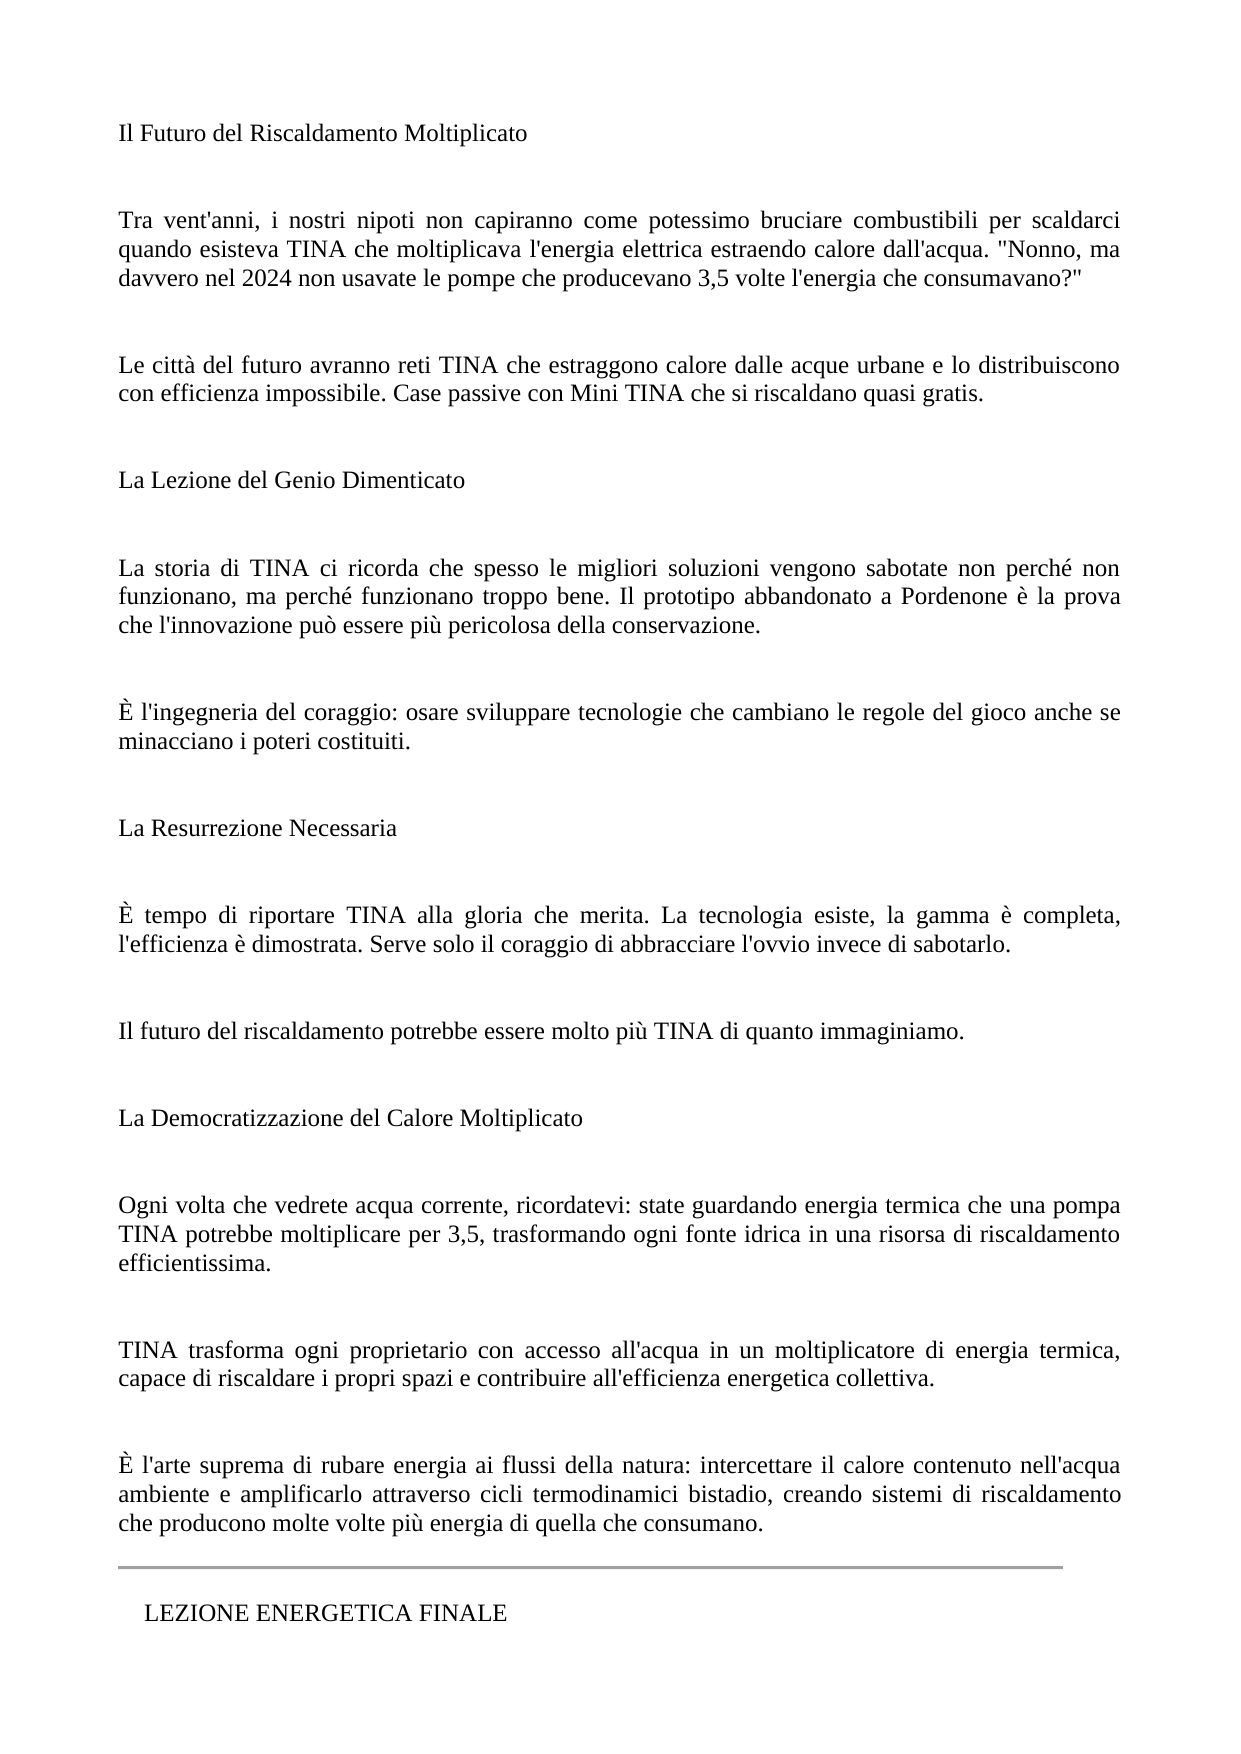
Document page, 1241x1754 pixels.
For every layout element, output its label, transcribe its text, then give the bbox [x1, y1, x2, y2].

subtitle La Resurrezione Necessaria [118, 813, 1122, 842]
text È l'arte suprema di rubare energia ai flussi della natura: intercettare il calore contenuto nell'acqua ambiente e amplificarlo attraverso cicli termodinamici bistadio, creando sistemi di riscaldamento che producono molte volte più energia di quella che consumano. [118, 1451, 1122, 1537]
subtitle 🎯 LEZIONE ENERGETICA FINALE [118, 1598, 1122, 1627]
text La storia di TINA ci ricorda che spesso le migliori soluzioni vengono sabotate non perché non funzionano, ma perché funzionano troppo bene. Il prototipo abbandonato a Pordenone è la prova che l'innovazione può essere più pericolosa della conservazione. [118, 553, 1122, 639]
subtitle Il Futuro del Riscaldamento Moltiplicato [118, 118, 1122, 147]
subtitle La Democratizzazione del Calore Moltiplicato [118, 1103, 1122, 1132]
text Ogni volta che vedrete acqua corrente, ricordatevi: state guardando energia termica che una pompa TINA potrebbe moltiplicare per 3,5, trasformando ogni fonte idrica in una risorsa di riscaldamento efficientissima. [118, 1190, 1122, 1276]
text Il futuro del riscaldamento potrebbe essere molto più TINA di quanto immaginiamo. [118, 1016, 1122, 1045]
subtitle La Lezione del Genio Dimenticato [118, 466, 1122, 494]
text Tra vent'anni, i nostri nipoti non capiranno come potessimo bruciare combustibili per scaldarci quando esisteva TINA che moltiplicava l'energia elettrica estraendo calore dall'acqua. "Nonno, ma davvero nel 2024 non usavate le pompe che producevano 3,5 volte l'energia che consumavano?" [118, 205, 1122, 291]
text Le città del futuro avranno reti TINA che estraggono calore dalle acque urbane e lo distribuiscono con efficienza impossibile. Case passive con Mini TINA che si riscaldano quasi gratis. [118, 350, 1122, 407]
text TINA trasforma ogni proprietario con accesso all'acqua in un moltiplicatore di energia termica, capace di riscaldare i propri spazi e contribuire all'efficienza energetica collettiva. [118, 1335, 1122, 1392]
text È l'ingegneria del coraggio: osare sviluppare tecnologie che cambiano le regole del gioco anche se minacciano i poteri costituiti. [118, 697, 1122, 755]
text È tempo di riportare TINA alla gloria che merita. La tecnologia esiste, la gamma è completa, l'efficienza è dimostrata. Serve solo il coraggio di abbracciare l'ovvio invece di sabotarlo. [118, 900, 1122, 958]
